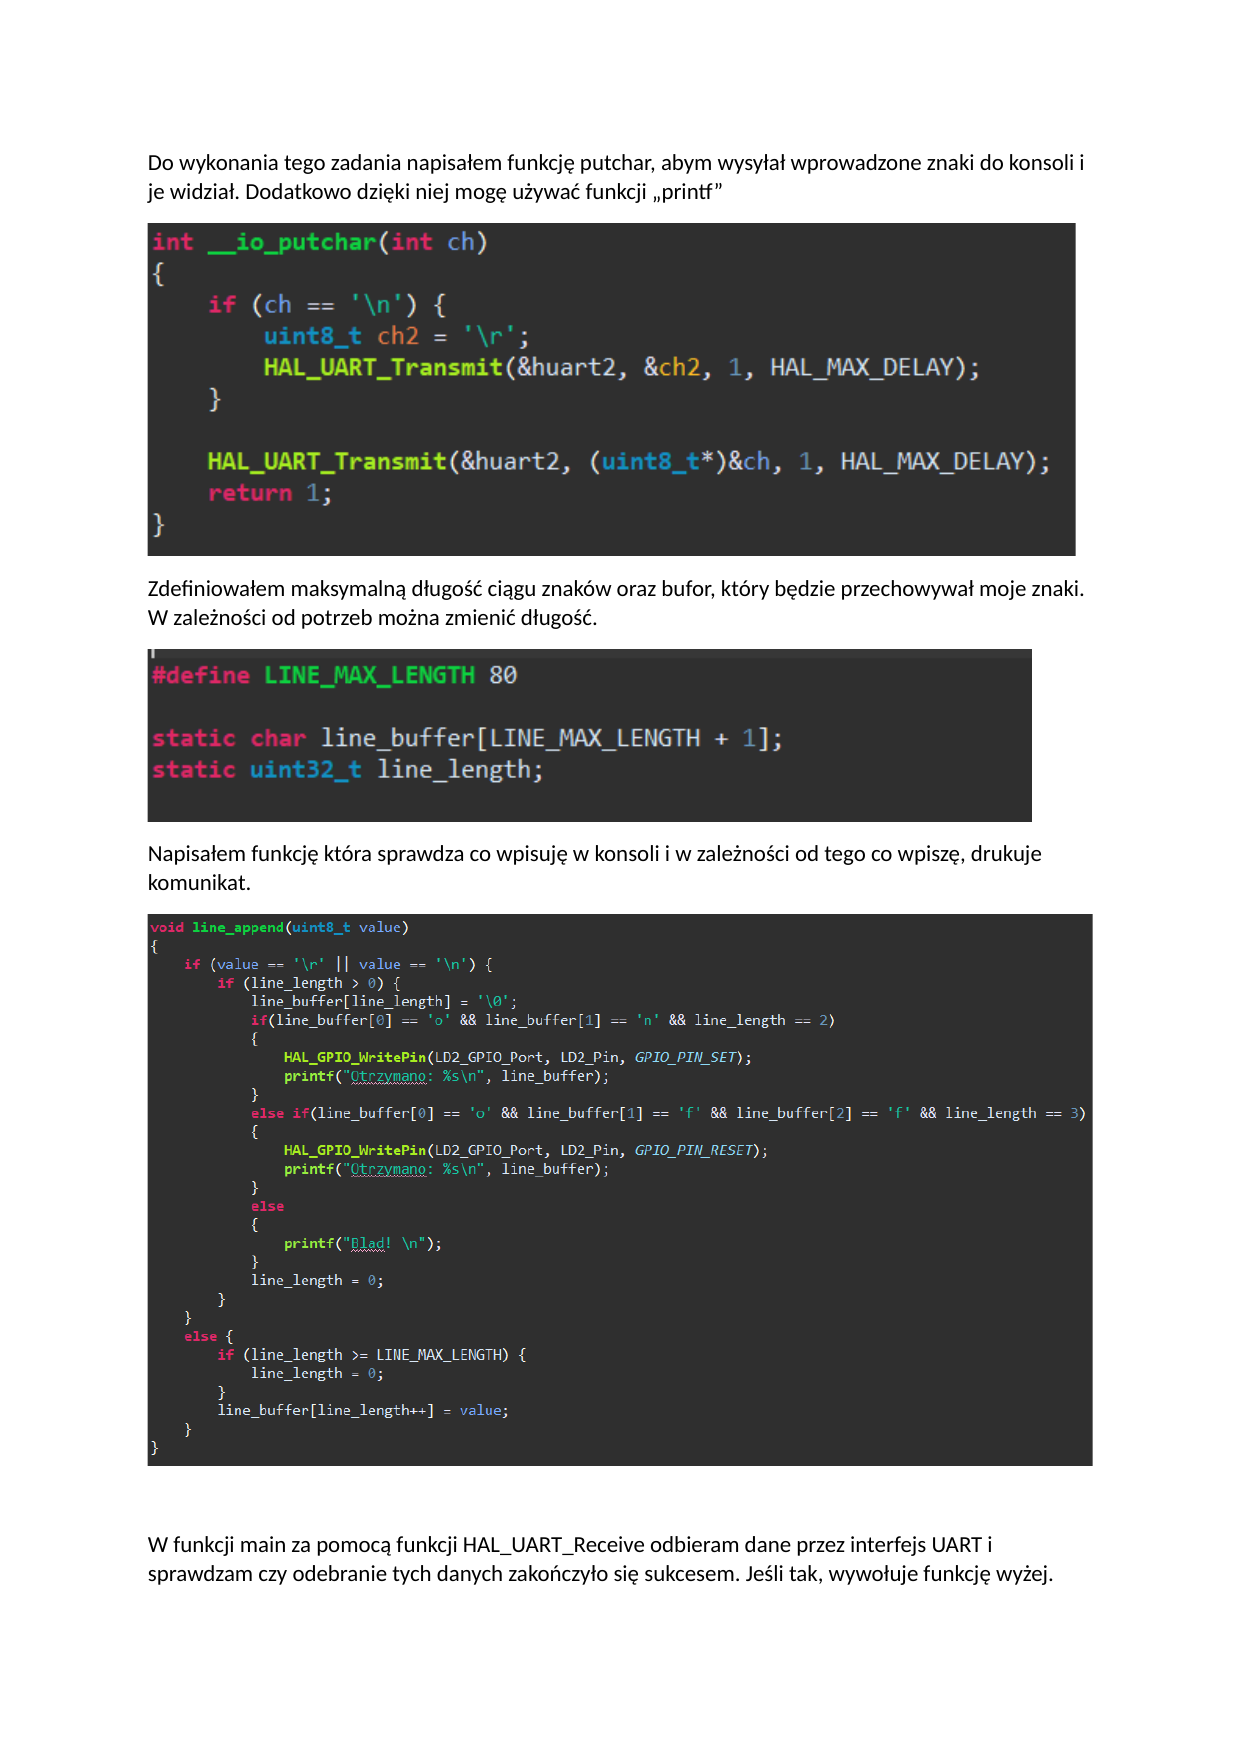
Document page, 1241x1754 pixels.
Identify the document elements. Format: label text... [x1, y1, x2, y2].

text Napisałem funkcję która sprawdza co wpisuję w konsoli i w zależności od tego co wpiszę, drukuje komunikat. [148, 839, 1093, 897]
text Zdefiniowałem maksymalną długość ciągu znaków oraz bufor, który będzie przechowywał moje znaki. W zależności od potrzeb można zmienić długość. [148, 574, 1093, 631]
text W funkcji main za pomocą funkcji HAL_UART_Receive odbieram dane przez interfejs UART i sprawdzam czy odebranie tych danych zakończyło się sukcesem. Jeśli tak, wywołuje funkcję wyżej. [148, 1530, 1093, 1587]
text Do wykonania tego zadania napisałem funkcję putchar, abym wysyłał wprowadzone znaki do konsoli i je widział. Dodatkowo dzięki niej mogę używać funkcji „printf” [148, 148, 1093, 205]
